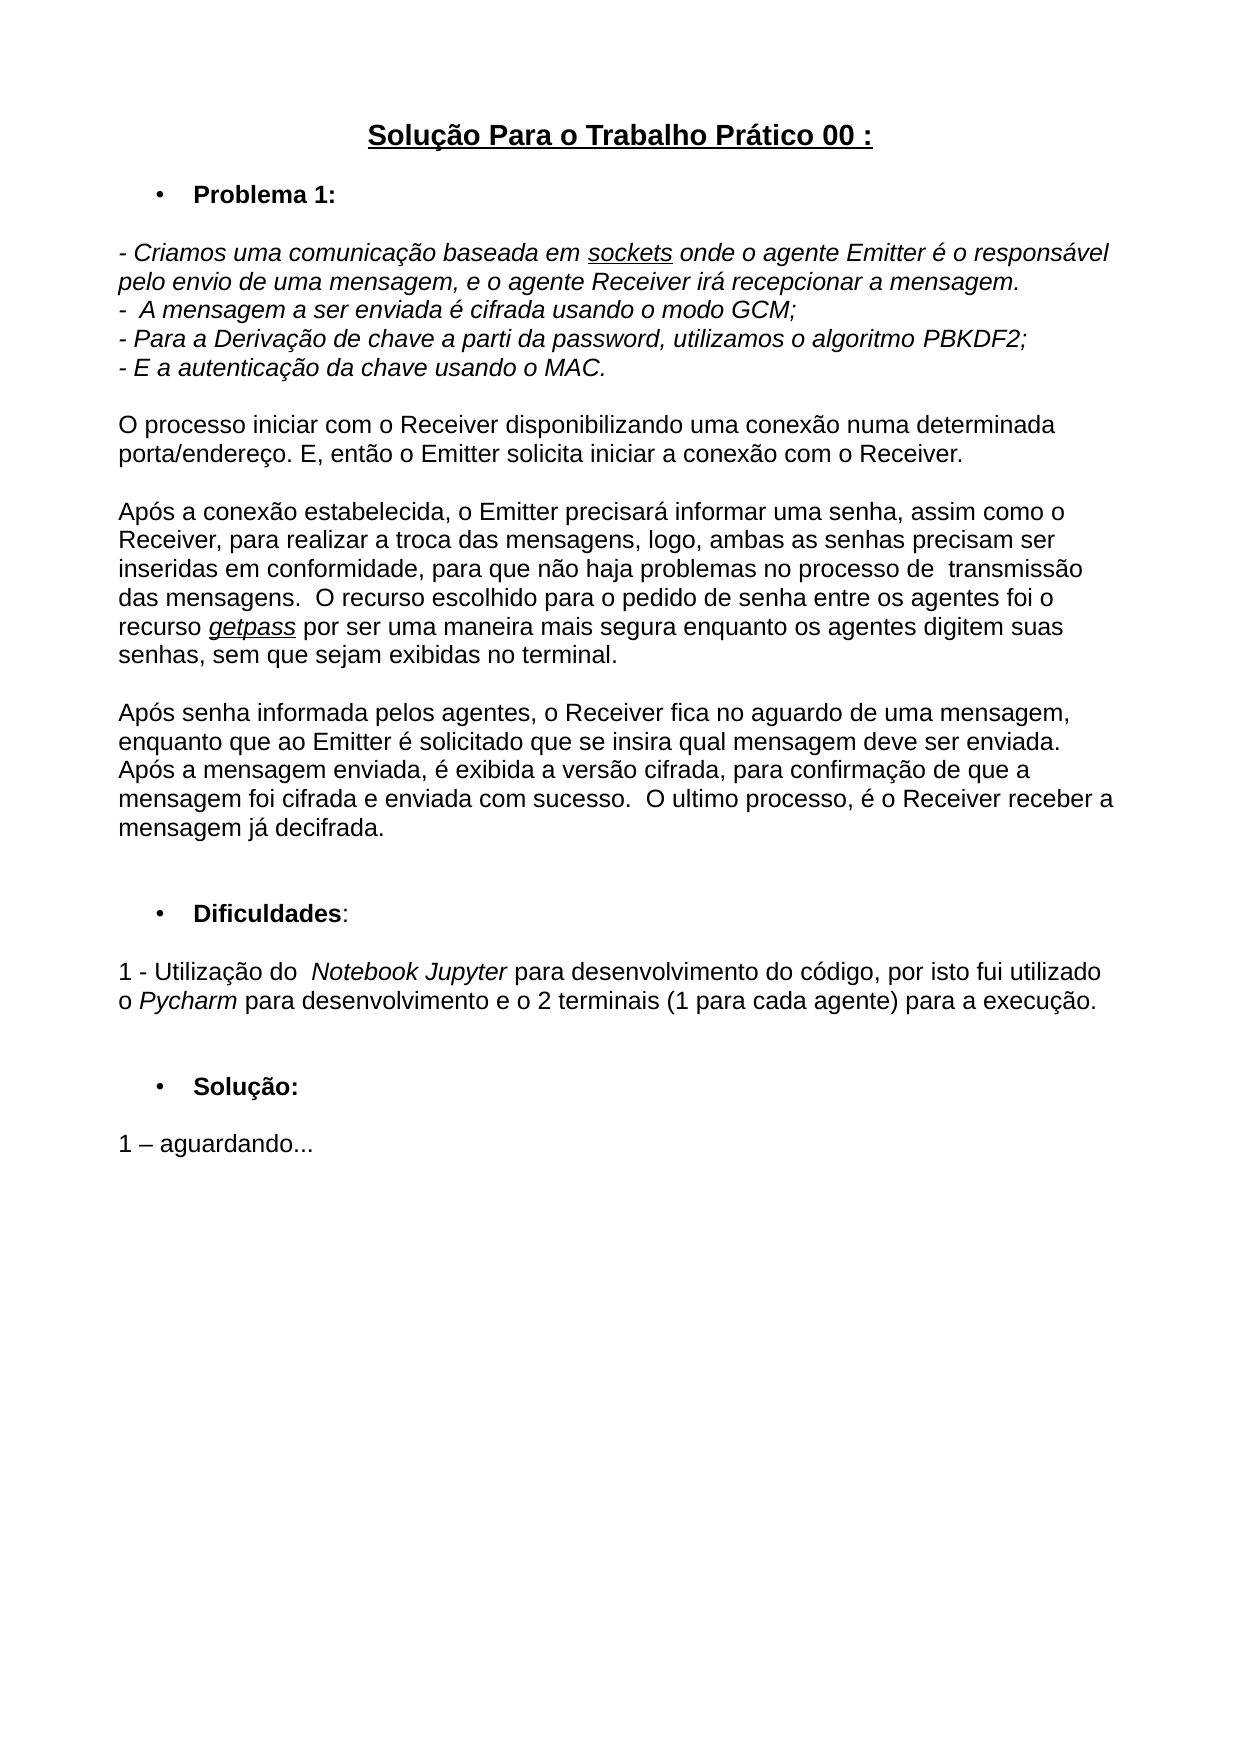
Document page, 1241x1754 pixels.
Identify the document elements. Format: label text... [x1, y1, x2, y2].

text - Criamos uma comunicação baseada em sockets onde o agente Emitter é o responsável pelo envio de uma mensagem, e o agente Receiver irá recepcionar a mensagem. [118, 238, 1122, 296]
list Solução: [156, 1072, 1122, 1101]
text Solução Para o Trabalho Prático 00 : [118, 118, 1122, 152]
text - E a autenticação da chave usando o MAC. [118, 353, 1122, 382]
list Dificuldades: [156, 899, 1122, 928]
list Problema 1: [156, 180, 1122, 209]
text 1 - Utilização do Notebook Jupyter para desenvolvimento do código, por isto fui utilizado o Pycharm para desenvolvimento e o 2 terminais (1 para cada agente) para a execução. [118, 957, 1122, 1014]
text - A mensagem a ser enviada é cifrada usando o modo GCM; [118, 296, 1122, 324]
text - Para a Derivação de chave a parti da password, utilizamos o algoritmo PBKDF2; [118, 324, 1122, 353]
text O processo iniciar com o Receiver disponibilizando uma conexão numa determinada porta/endereço. E, então o Emitter solicita iniciar a conexão com o Receiver. [118, 411, 1122, 468]
text 1 – aguardando... [118, 1129, 1122, 1158]
text Após a conexão estabelecida, o Emitter precisará informar uma senha, assim como o Receiver, para realizar a troca das mensagens, logo, ambas as senhas precisam ser inseridas em conformidade, para que não haja problemas no processo de transmissão das mensagens. O recurso escolhido para o pedido de senha entre os agentes foi o recurso getpass por ser uma maneira mais segura enquanto os agentes digitem suas senhas, sem que sejam exibidas no terminal. [118, 497, 1122, 669]
text Após senha informada pelos agentes, o Receiver fica no aguardo de uma mensagem, enquanto que ao Emitter é solicitado que se insira qual mensagem deve ser enviada. Após a mensagem enviada, é exibida a versão cifrada, para confirmação de que a mensagem foi cifrada e enviada com sucesso. O ultimo processo, é o Receiver receber a mensagem já decifrada. [118, 698, 1122, 842]
